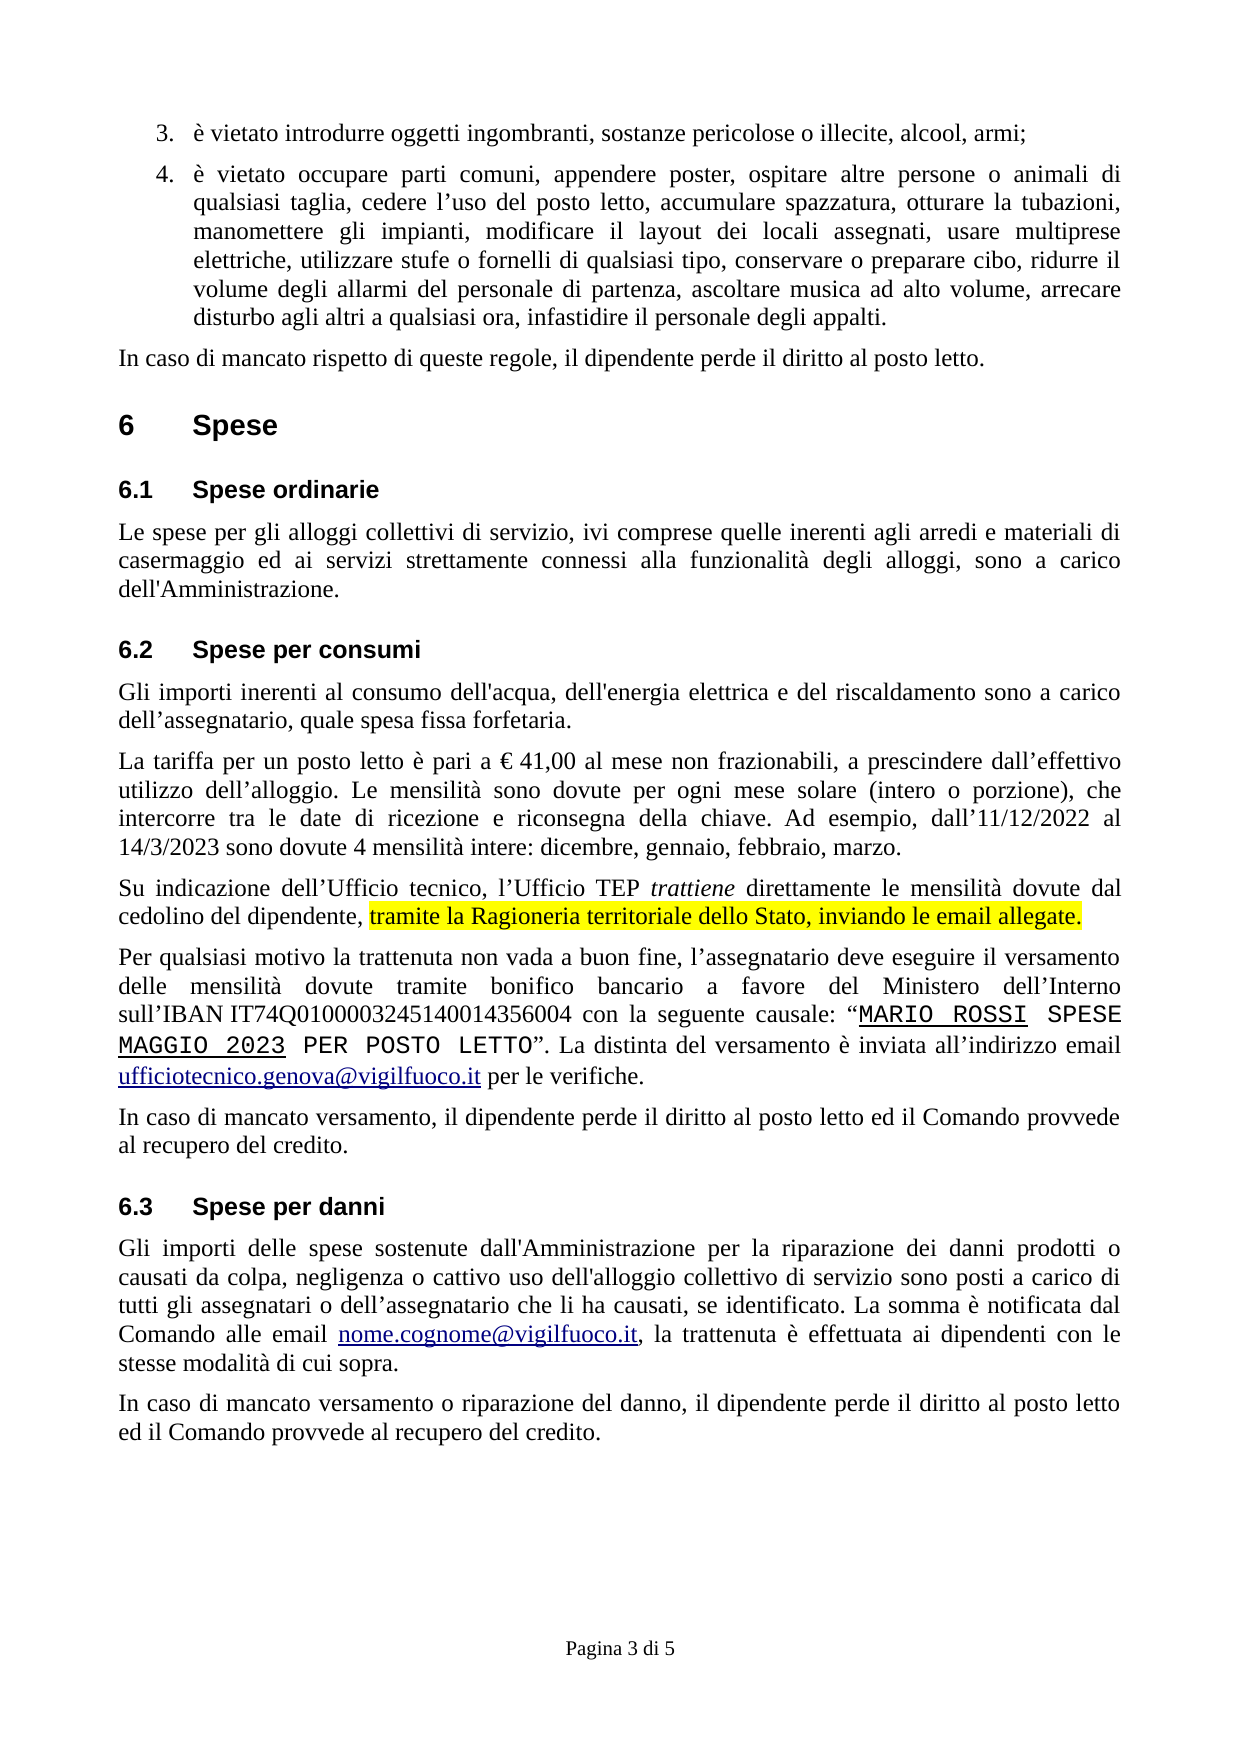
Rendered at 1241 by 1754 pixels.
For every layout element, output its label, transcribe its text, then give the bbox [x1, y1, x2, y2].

text Le spese per gli alloggi collettivi di servizio, ivi comprese quelle inerenti agli arredi e materiali di casermaggio ed ai servizi strettamente connessi alla funzionalità degli alloggi, sono a carico dell'Amministrazione. [118, 517, 1122, 603]
subtitle Spese per consumi [118, 635, 1122, 664]
text In caso di mancato versamento, il dipendente perde il diritto al posto letto ed il Comando provvede al recupero del credito. [118, 1102, 1122, 1159]
list è vietato occupare parti comuni, appendere poster, ospitare altre persone o animali di qualsiasi taglia, cedere l’uso del posto letto, accumulare spazzatura, otturare la tubazioni, manomettere gli impianti, modificare il layout dei locali assegnati, usare multiprese elettriche, utilizzare stufe o fornelli di qualsiasi tipo, conservare o preparare cibo, ridurre il volume degli allarmi del personale di partenza, ascoltare musica ad alto volume, arrecare disturbo agli altri a qualsiasi ora, infastidire il personale degli appalti. [156, 159, 1122, 331]
text Gli importi inerenti al consumo dell'acqua, dell'energia elettrica e del riscaldamento sono a carico dell’assegnatario, quale spesa fissa forfetaria. [118, 677, 1122, 734]
text Per qualsiasi motivo la trattenuta non vada a buon fine, l’assegnatario deve eseguire il versamento delle mensilità dovute tramite bonifico bancario a favore del Ministero dell’Interno sull’IBAN IT74Q0100003245140014356004 con la seguente causale: “MARIO ROSSI SPESE MAGGIO 2023 PER POSTO LETTO”. La distinta del versamento è inviata all’indirizzo email ufficiotecnico.genova@vigilfuoco.it per le verifiche. [118, 942, 1122, 1090]
text Gli importi delle spese sostenute dall'Amministrazione per la riparazione dei danni prodotti o causati da colpa, negligenza o cattivo uso dell'alloggio collettivo di servizio sono posti a carico di tutti gli assegnatari o dell’assegnatario che li ha causati, se identificato. La somma è notificata dal Comando alle email nome.cognome@vigilfuoco.it, la trattenuta è effettuata ai dipendenti con le stesse modalità di cui sopra. [118, 1233, 1122, 1377]
subtitle Spese [118, 408, 1122, 442]
subtitle Spese per danni [118, 1192, 1122, 1221]
list è vietato introdurre oggetti ingombranti, sostanze pericolose o illecite, alcool, armi; [156, 118, 1122, 147]
text La tariffa per un posto letto è pari a € 41,00 al mese non frazionabili, a prescindere dall’effettivo utilizzo dell’alloggio. Le mensilità sono dovute per ogni mese solare (intero o porzione), che intercorre tra le date di ricezione e riconsegna della chiave. Ad esempio, dall’11/12/2022 al 14/3/2023 sono dovute 4 mensilità intere: dicembre, gennaio, febbraio, marzo. [118, 746, 1122, 861]
text In caso di mancato versamento o riparazione del danno, il dipendente perde il diritto al posto letto ed il Comando provvede al recupero del credito. [118, 1388, 1122, 1446]
text In caso di mancato rispetto di queste regole, il dipendente perde il diritto al posto letto. [118, 343, 1122, 372]
text Su indicazione dell’Ufficio tecnico, l’Ufficio TEP trattiene direttamente le mensilità dovute dal cedolino del dipendente, tramite la Ragioneria territoriale dello Stato, inviando le email allegate. [118, 873, 1122, 930]
subtitle Spese ordinarie [118, 475, 1122, 504]
